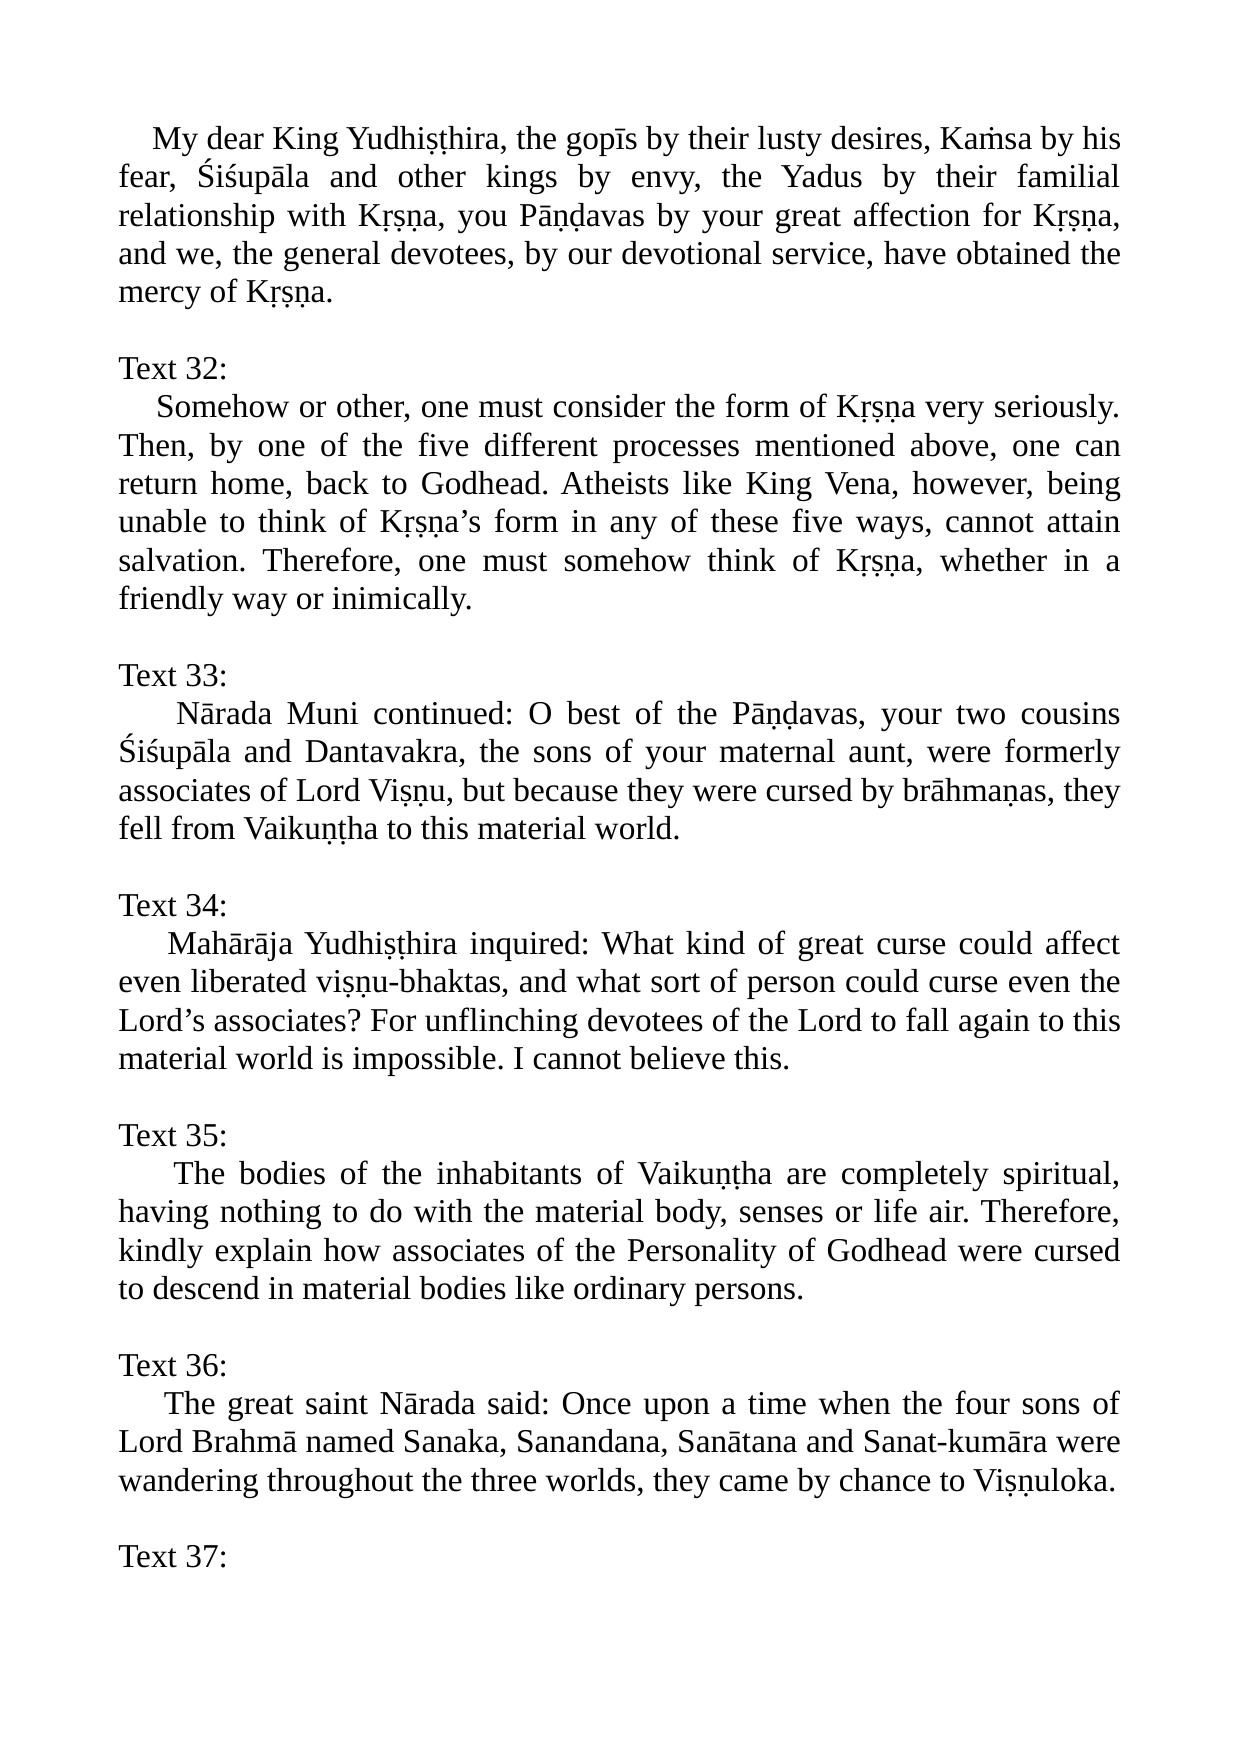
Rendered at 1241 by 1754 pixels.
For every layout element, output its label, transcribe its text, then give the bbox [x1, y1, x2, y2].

text Text 35: [118, 1115, 1122, 1153]
text Somehow or other, one must consider the form of Kṛṣṇa very seriously. Then, by one of the five different processes mentioned above, one can return home, back to Godhead. Atheists like King Vena, however, being unable to think of Kṛṣṇa’s form in any of these five ways, cannot attain salvation. Therefore, one must somehow think of Kṛṣṇa, whether in a friendly way or inimically. [118, 386, 1122, 616]
text My dear King Yudhiṣṭhira, the gopīs by their lusty desires, Kaṁsa by his fear, Śiśupāla and other kings by envy, the Yadus by their familial relationship with Kṛṣṇa, you Pāṇḍavas by your great affection for Kṛṣṇa, and we, the general devotees, by our devotional service, have obtained the mercy of Kṛṣṇa. [118, 118, 1122, 310]
text Text 34: [118, 885, 1122, 923]
text Nārada Muni continued: O best of the Pāṇḍavas, your two cousins Śiśupāla and Dantavakra, the sons of your maternal aunt, were formerly associates of Lord Viṣṇu, but because they were cursed by brāhmaṇas, they fell from Vaikuṇṭha to this material world. [118, 693, 1122, 846]
text Text 32: [118, 348, 1122, 386]
text The bodies of the inhabitants of Vaikuṇṭha are completely spiritual, having nothing to do with the material body, senses or life air. Therefore, kindly explain how associates of the Personality of Godhead were cursed to descend in material bodies like ordinary persons. [118, 1153, 1122, 1306]
text Text 36: [118, 1345, 1122, 1383]
text Text 33: [118, 655, 1122, 693]
text Mahārāja Yudhiṣṭhira inquired: What kind of great curse could affect even liberated viṣṇu-bhaktas, and what sort of person could curse even the Lord’s associates? For unflinching devotees of the Lord to fall again to this material world is impossible. I cannot believe this. [118, 923, 1122, 1076]
text Text 37: [118, 1536, 1122, 1575]
text The great saint Nārada said: Once upon a time when the four sons of Lord Brahmā named Sanaka, Sanandana, Sanātana and Sanat-kumāra were wandering throughout the three worlds, they came by chance to Viṣṇuloka. [118, 1383, 1122, 1498]
